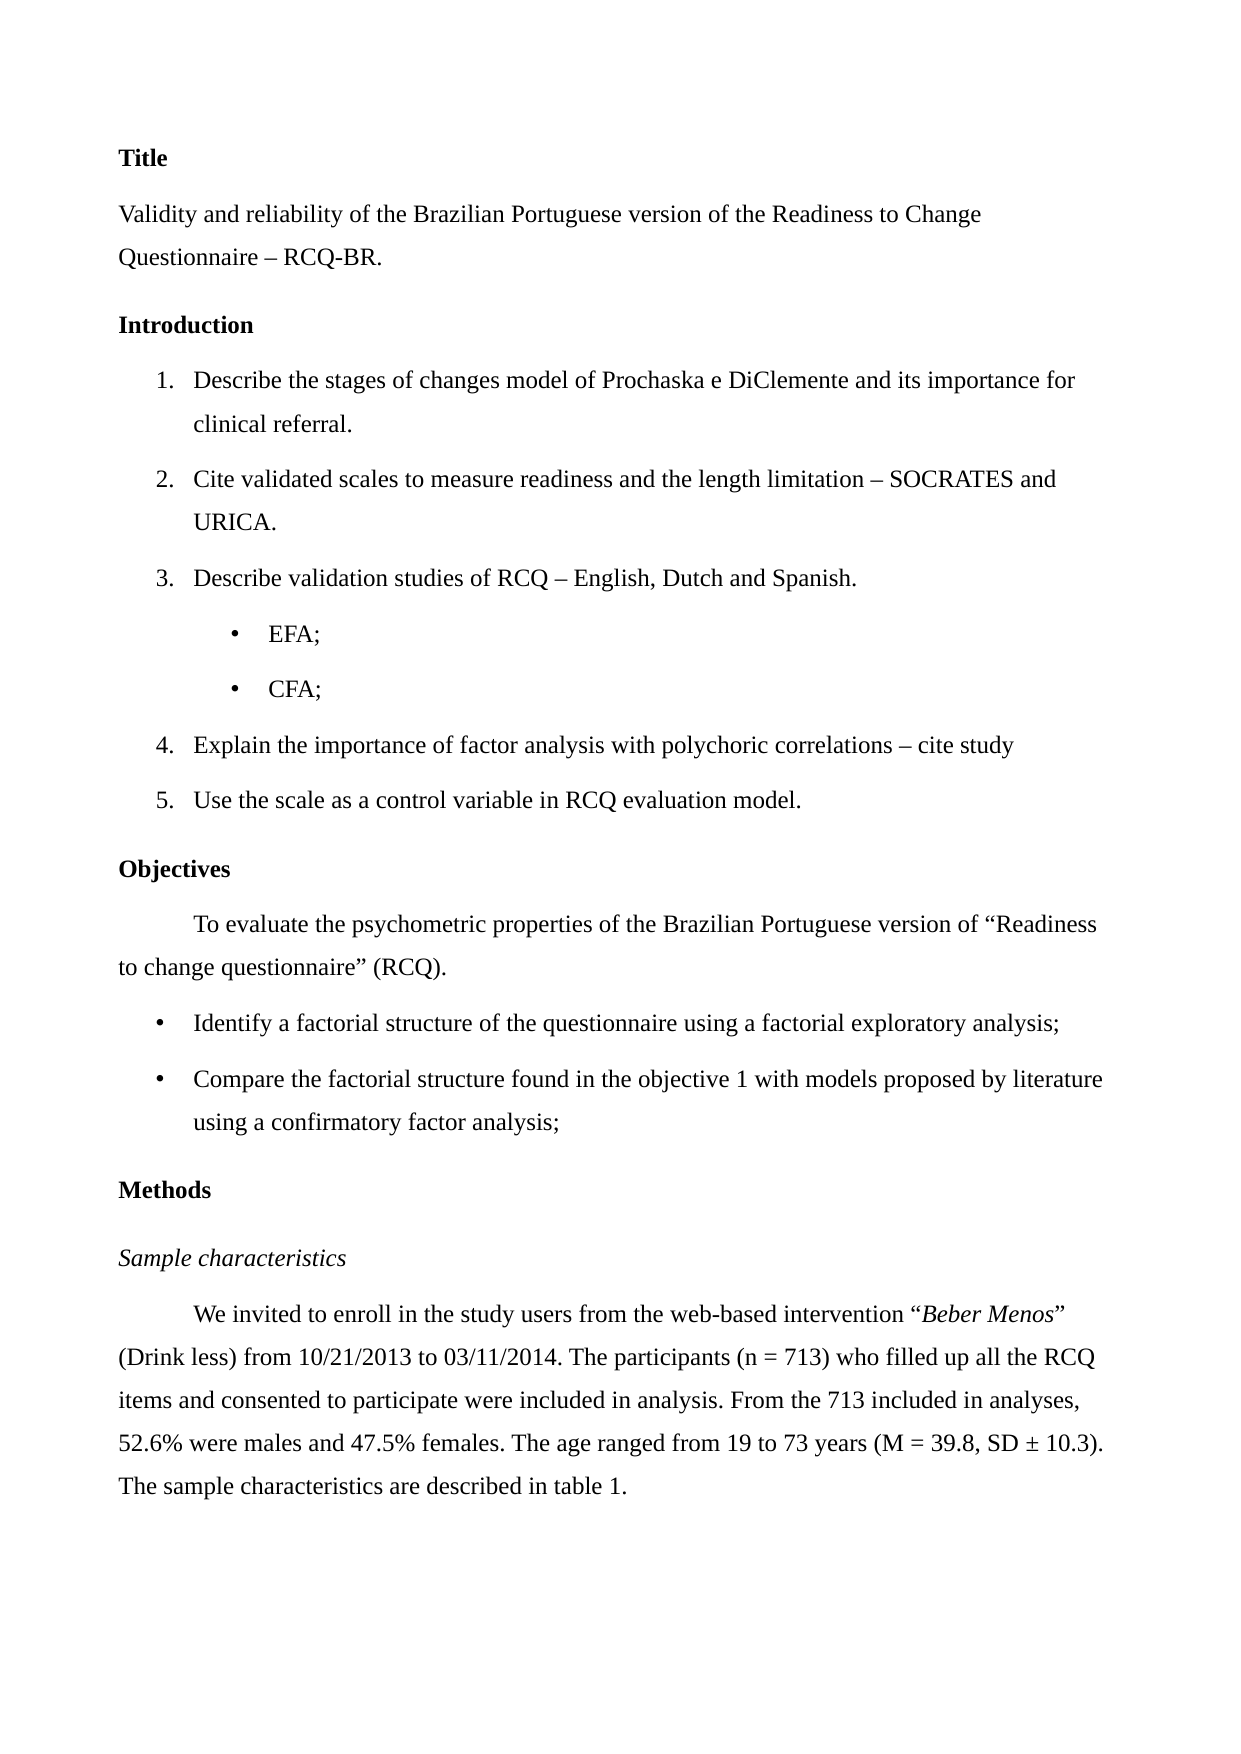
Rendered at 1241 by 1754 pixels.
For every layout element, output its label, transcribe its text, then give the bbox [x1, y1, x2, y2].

subtitle Objectives [118, 854, 1122, 882]
list CFA; [231, 674, 1122, 703]
text To evaluate the psychometric properties of the Brazilian Portuguese version of “Readiness to change questionnaire” (RCQ). [118, 909, 1122, 981]
list Describe the stages of changes model of Prochaska e DiClemente and its importance for clinical referral. [156, 366, 1122, 437]
list Identify a factorial structure of the questionnaire using a factorial exploratory analysis; [156, 1008, 1122, 1037]
list EFA; [231, 619, 1122, 647]
subtitle Methods [118, 1175, 1122, 1204]
text We invited to enroll in the study users from the web-based intervention “Beber Menos” (Drink less) from 10/21/2013 to 03/11/2014. The participants (n = 713) who filled up all the RCQ items and consented to participate were included in analysis. From the 713 included in analyses, 52.6% were males and 47.5% females. The age ranged from 19 to 73 years (M = 39.8, SD ± 10.3). The sample characteristics are described in table 1. [118, 1299, 1122, 1500]
text Validity and reliability of the Brazilian Portuguese version of the Readiness to Change Questionnaire – RCQ-BR. [118, 199, 1122, 271]
subtitle Sample characteristics [118, 1243, 1122, 1272]
list Cite validated scales to measure readiness and the length limitation – SOCRATES and URICA. [156, 464, 1122, 536]
list Use the scale as a control variable in RCQ evaluation model. [156, 786, 1122, 814]
list Compare the factorial structure found in the objective 1 with models proposed by literature using a confirmatory factor analysis; [156, 1064, 1122, 1136]
list Explain the importance of factor analysis with polychoric correlations – cite study [156, 730, 1122, 759]
subtitle Introduction [118, 310, 1122, 339]
subtitle Title [118, 143, 1122, 172]
list Describe validation studies of RCQ – English, Dutch and Spanish. [156, 563, 1122, 592]
